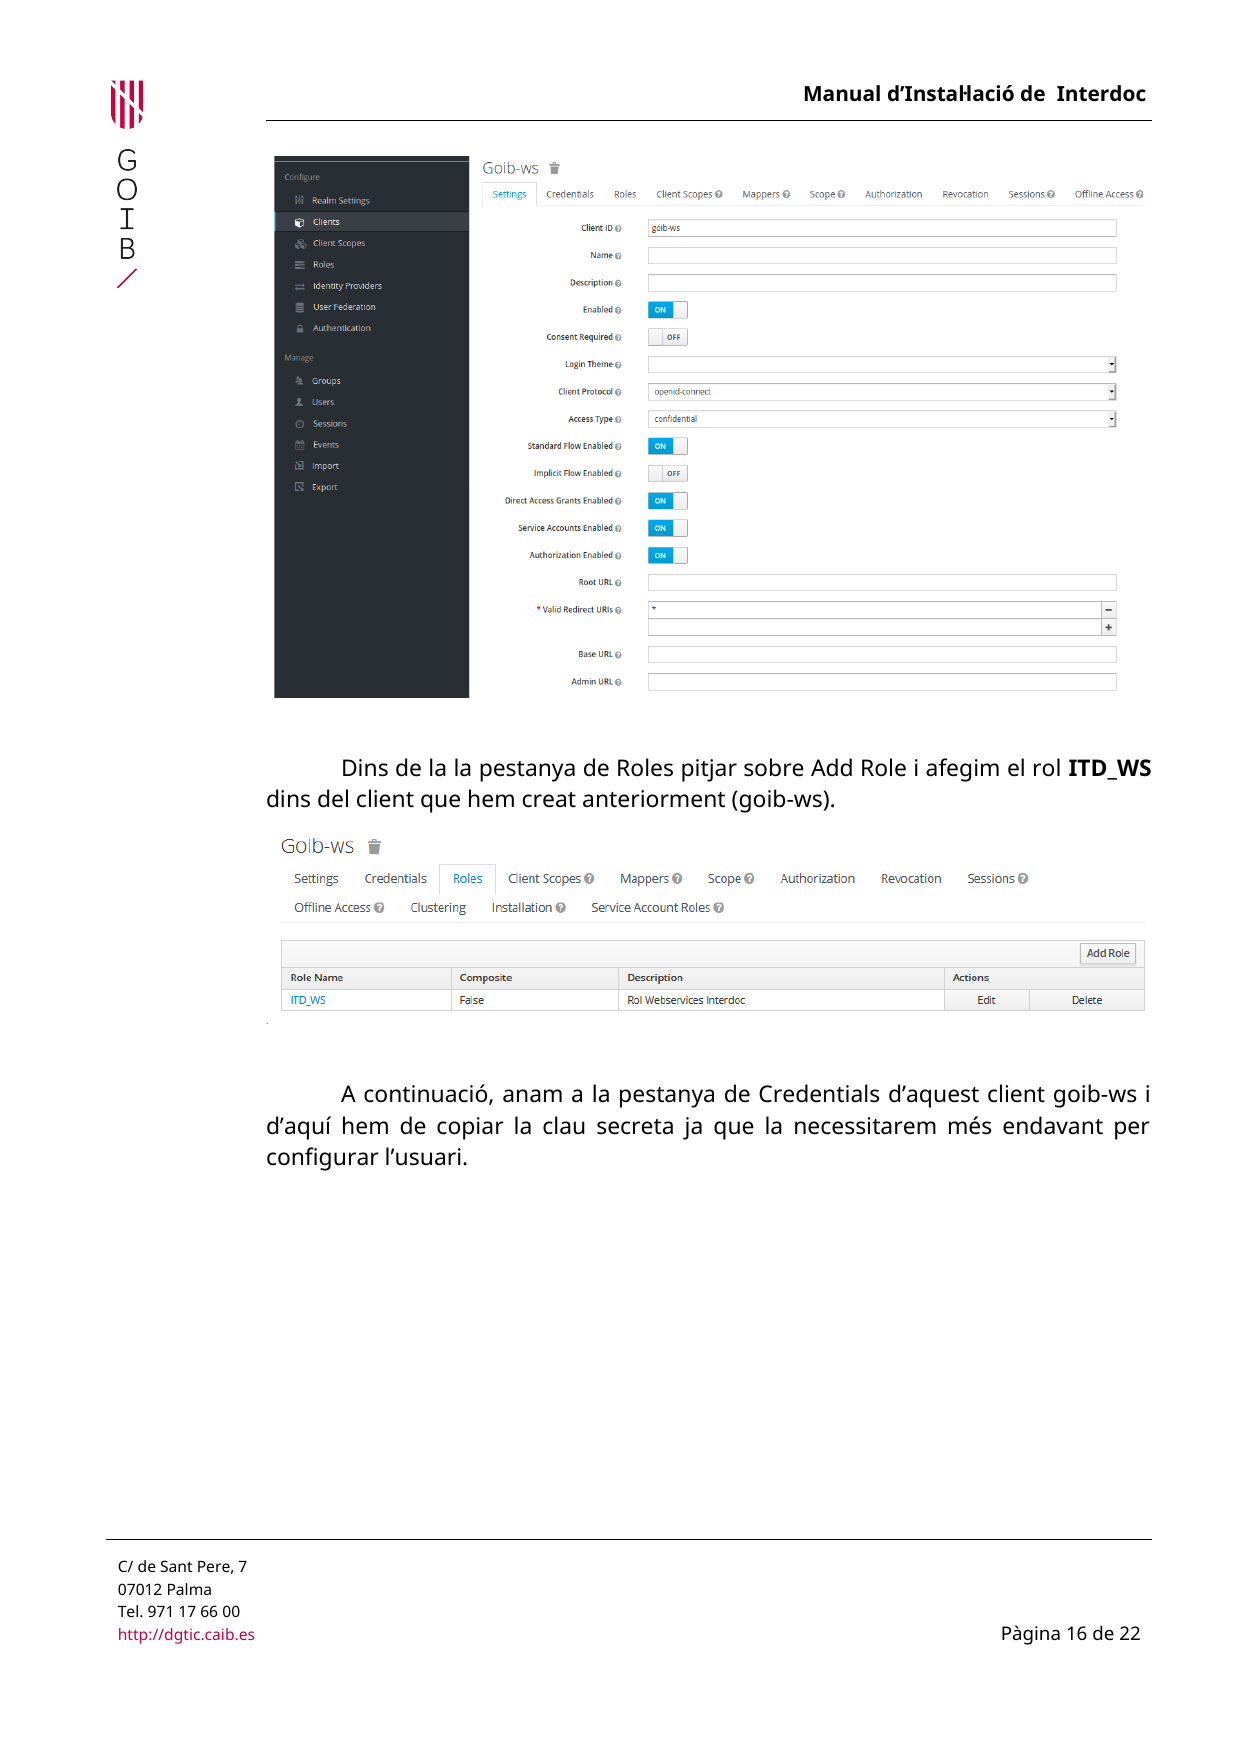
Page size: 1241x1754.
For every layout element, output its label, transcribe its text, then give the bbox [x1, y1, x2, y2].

picture [274, 156, 1143, 698]
list A continuació, anam a la pestanya de Credentials d’aquest client goib-ws i d’aquí hem de copiar la clau secreta ja que la necessitarem més endavant per configurar l’usuari. [266, 1078, 1152, 1172]
list Dins de la la pestanya de Roles pitjar sobre Add Role i afegim el rol ITD_WS dins del client que hem creat anteriorment (goib-ws). [266, 752, 1152, 814]
picture [82, 57, 172, 319]
picture [265, 826, 1152, 1024]
